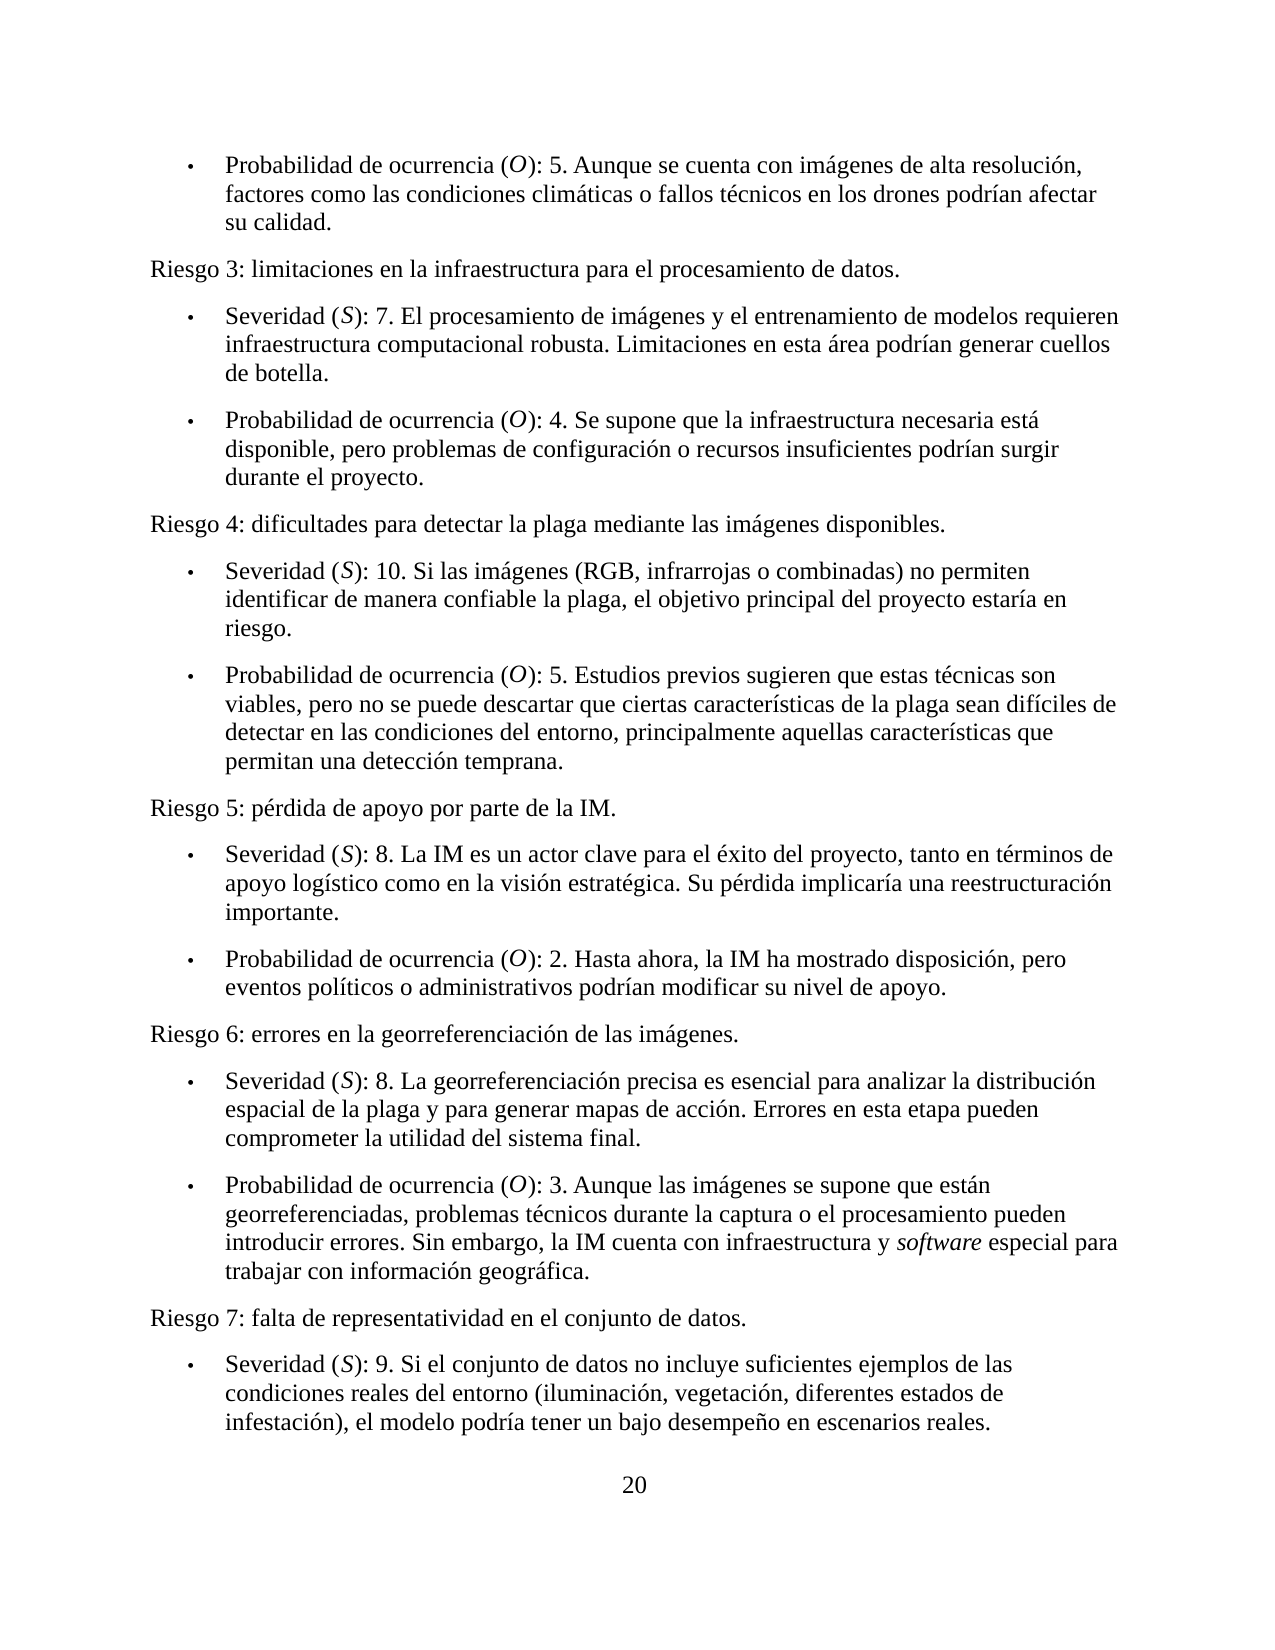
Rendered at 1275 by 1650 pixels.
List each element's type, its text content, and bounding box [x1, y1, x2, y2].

list Probabilidad de ocurrencia (): 4. Se supone que la infraestructura necesaria está disponible, pero problemas de configuración o recursos insuficientes podrían surgir durante el proyecto. [187, 405, 1125, 491]
list Severidad (): 8. La IM es un actor clave para el éxito del proyecto, tanto en términos de apoyo logístico como en la visión estratégica. Su pérdida implicaría una reestructuración importante. [187, 839, 1125, 926]
text Riesgo 4: dificultades para detectar la plaga mediante las imágenes disponibles. [150, 509, 1125, 538]
text Riesgo 7: falta de representatividad en el conjunto de datos. [150, 1303, 1125, 1332]
list Probabilidad de ocurrencia (): 5. Estudios previos sugieren que estas técnicas son viables, pero no se puede descartar que ciertas características de la plaga sean difíciles de detectar en las condiciones del entorno, principalmente aquellas características que permitan una detección temprana. [187, 660, 1125, 775]
list Severidad (): 7. El procesamiento de imágenes y el entrenamiento de modelos requieren infraestructura computacional robusta. Limitaciones en esta área podrían generar cuellos de botella. [187, 301, 1125, 387]
list Severidad (): 8. La georreferenciación precisa es esencial para analizar la distribución espacial de la plaga y para generar mapas de acción. Errores en esta etapa pueden comprometer la utilidad del sistema final. [187, 1066, 1125, 1152]
text Riesgo 3: limitaciones en la infraestructura para el procesamiento de datos. [150, 254, 1125, 283]
text Riesgo 6: errores en la georreferenciación de las imágenes. [150, 1019, 1125, 1048]
list Probabilidad de ocurrencia (): 5. Aunque se cuenta con imágenes de alta resolución, factores como las condiciones climáticas o fallos técnicos en los drones podrían afectar su calidad. [187, 150, 1125, 236]
list Probabilidad de ocurrencia (): 3. Aunque las imágenes se supone que están georreferenciadas, problemas técnicos durante la captura o el procesamiento pueden introducir errores. Sin embargo, la IM cuenta con infraestructura y software especial para trabajar con información geográfica. [187, 1170, 1125, 1285]
list Severidad (): 9. Si el conjunto de datos no incluye suficientes ejemplos de las condiciones reales del entorno (iluminación, vegetación, diferentes estados de infestación), el modelo podría tener un bajo desempeño en escenarios reales. [187, 1349, 1125, 1436]
list Probabilidad de ocurrencia (): 2. Hasta ahora, la IM ha mostrado disposición, pero eventos políticos o administrativos podrían modificar su nivel de apoyo. [187, 944, 1125, 1001]
text Riesgo 5: pérdida de apoyo por parte de la IM. [150, 793, 1125, 822]
list Severidad (): 10. Si las imágenes (RGB, infrarrojas o combinadas) no permiten identificar de manera confiable la plaga, el objetivo principal del proyecto estaría en riesgo. [187, 556, 1125, 642]
